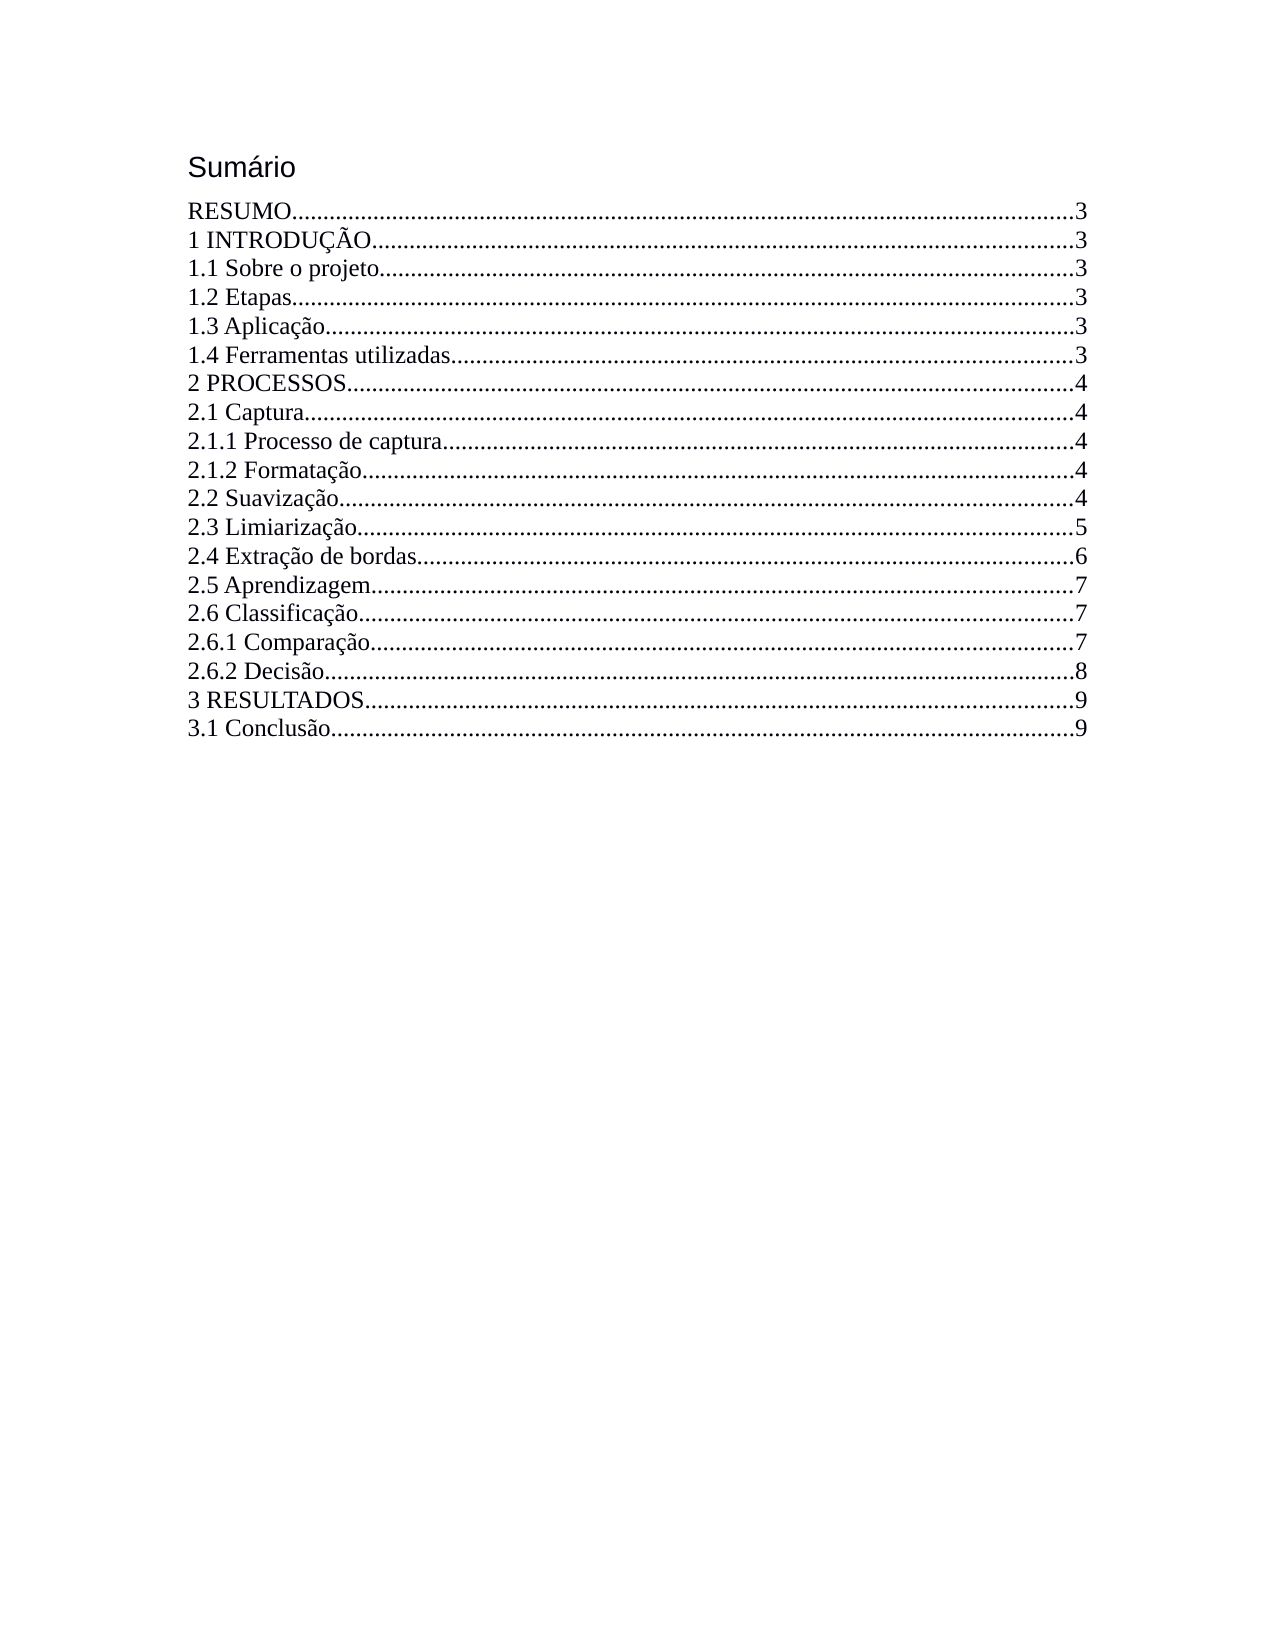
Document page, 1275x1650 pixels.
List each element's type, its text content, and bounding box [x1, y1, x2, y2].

text RESUMO 3 [187, 196, 1087, 225]
text 2.6.2 Decisão 8 [187, 656, 1087, 685]
text 1.3 Aplicação 3 [187, 311, 1087, 340]
text 2.1.2 Formatação 4 [187, 455, 1087, 483]
subtitle Sumário [187, 150, 1087, 183]
text 2.5 Aprendizagem 7 [187, 570, 1087, 598]
text 1.4 Ferramentas utilizadas 3 [187, 340, 1087, 368]
text 2.4 Extração de bordas 6 [187, 541, 1087, 570]
text 1.2 Etapas 3 [187, 282, 1087, 311]
text 1 INTRODUÇÃO 3 [187, 225, 1087, 253]
text 2.6.1 Comparação 7 [187, 627, 1087, 656]
text 2.6 Classificação 7 [187, 598, 1087, 627]
text 2.2 Suavização 4 [187, 483, 1087, 512]
text 2.1 Captura 4 [187, 397, 1087, 426]
text 2.3 Limiarização 5 [187, 512, 1087, 541]
text 2 PROCESSOS 4 [187, 368, 1087, 397]
text 2.1.1 Processo de captura 4 [187, 426, 1087, 455]
text 3.1 Conclusão 9 [187, 713, 1087, 742]
text 3 RESULTADOS 9 [187, 685, 1087, 713]
text 1.1 Sobre o projeto 3 [187, 253, 1087, 282]
